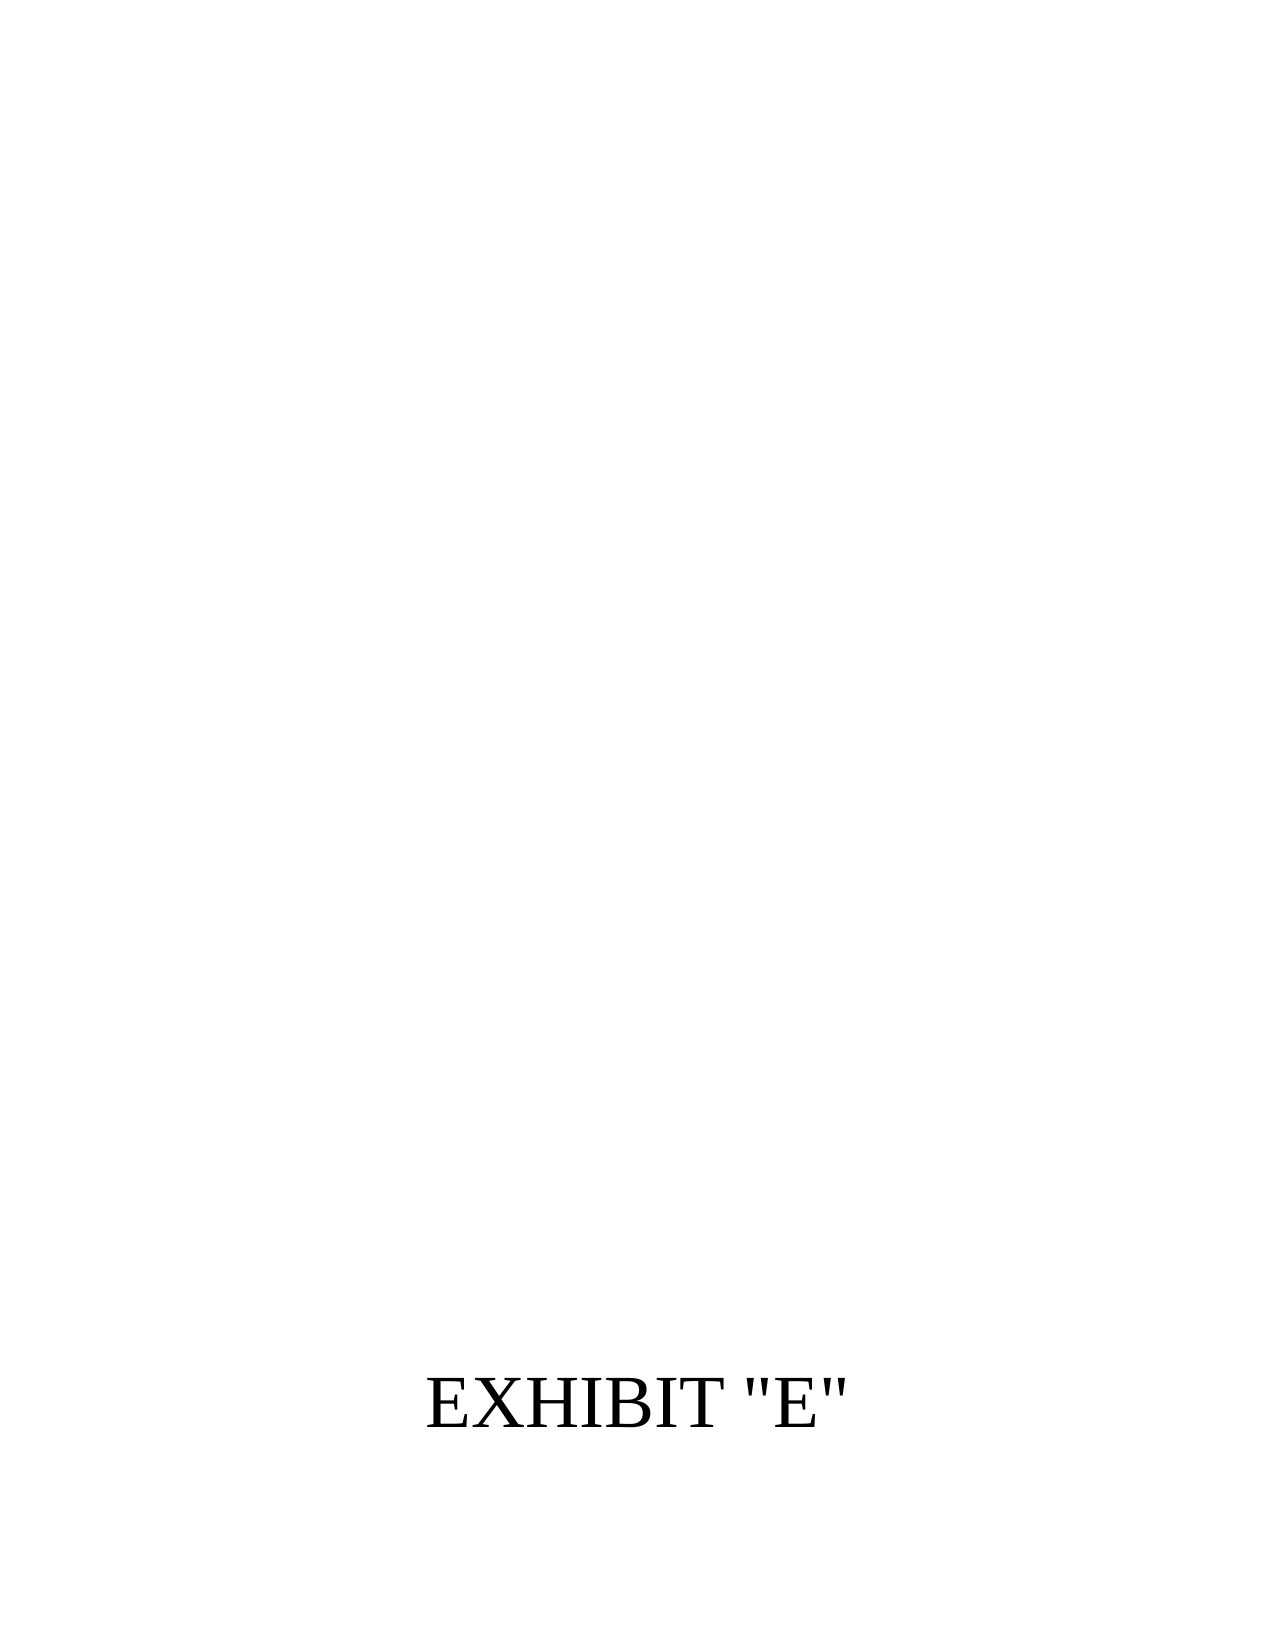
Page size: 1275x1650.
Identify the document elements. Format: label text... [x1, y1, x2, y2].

text EXHIBIT "E" [150, 1357, 1125, 1444]
